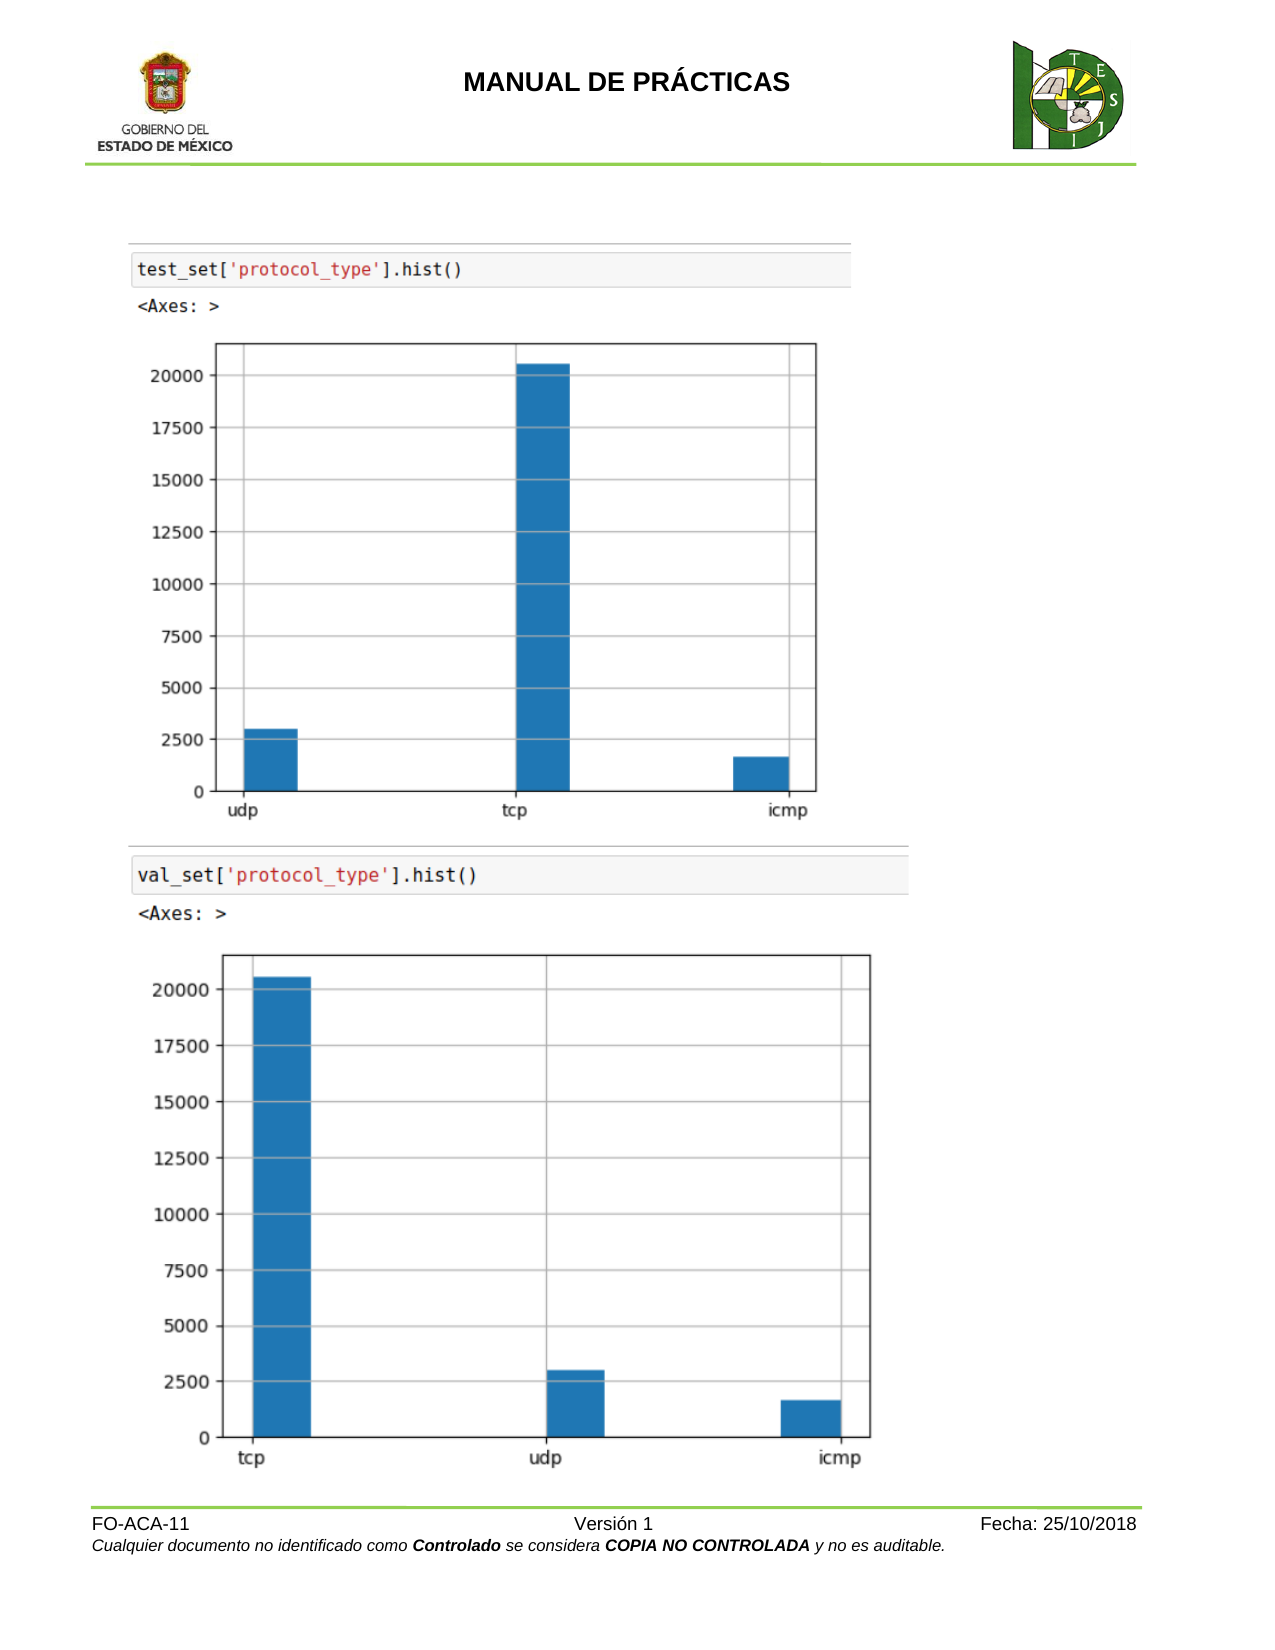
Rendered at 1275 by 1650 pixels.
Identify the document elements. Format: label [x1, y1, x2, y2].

picture [128, 841, 909, 1480]
picture [1012, 40, 1130, 156]
picture [89, 41, 235, 160]
picture [128, 240, 852, 832]
